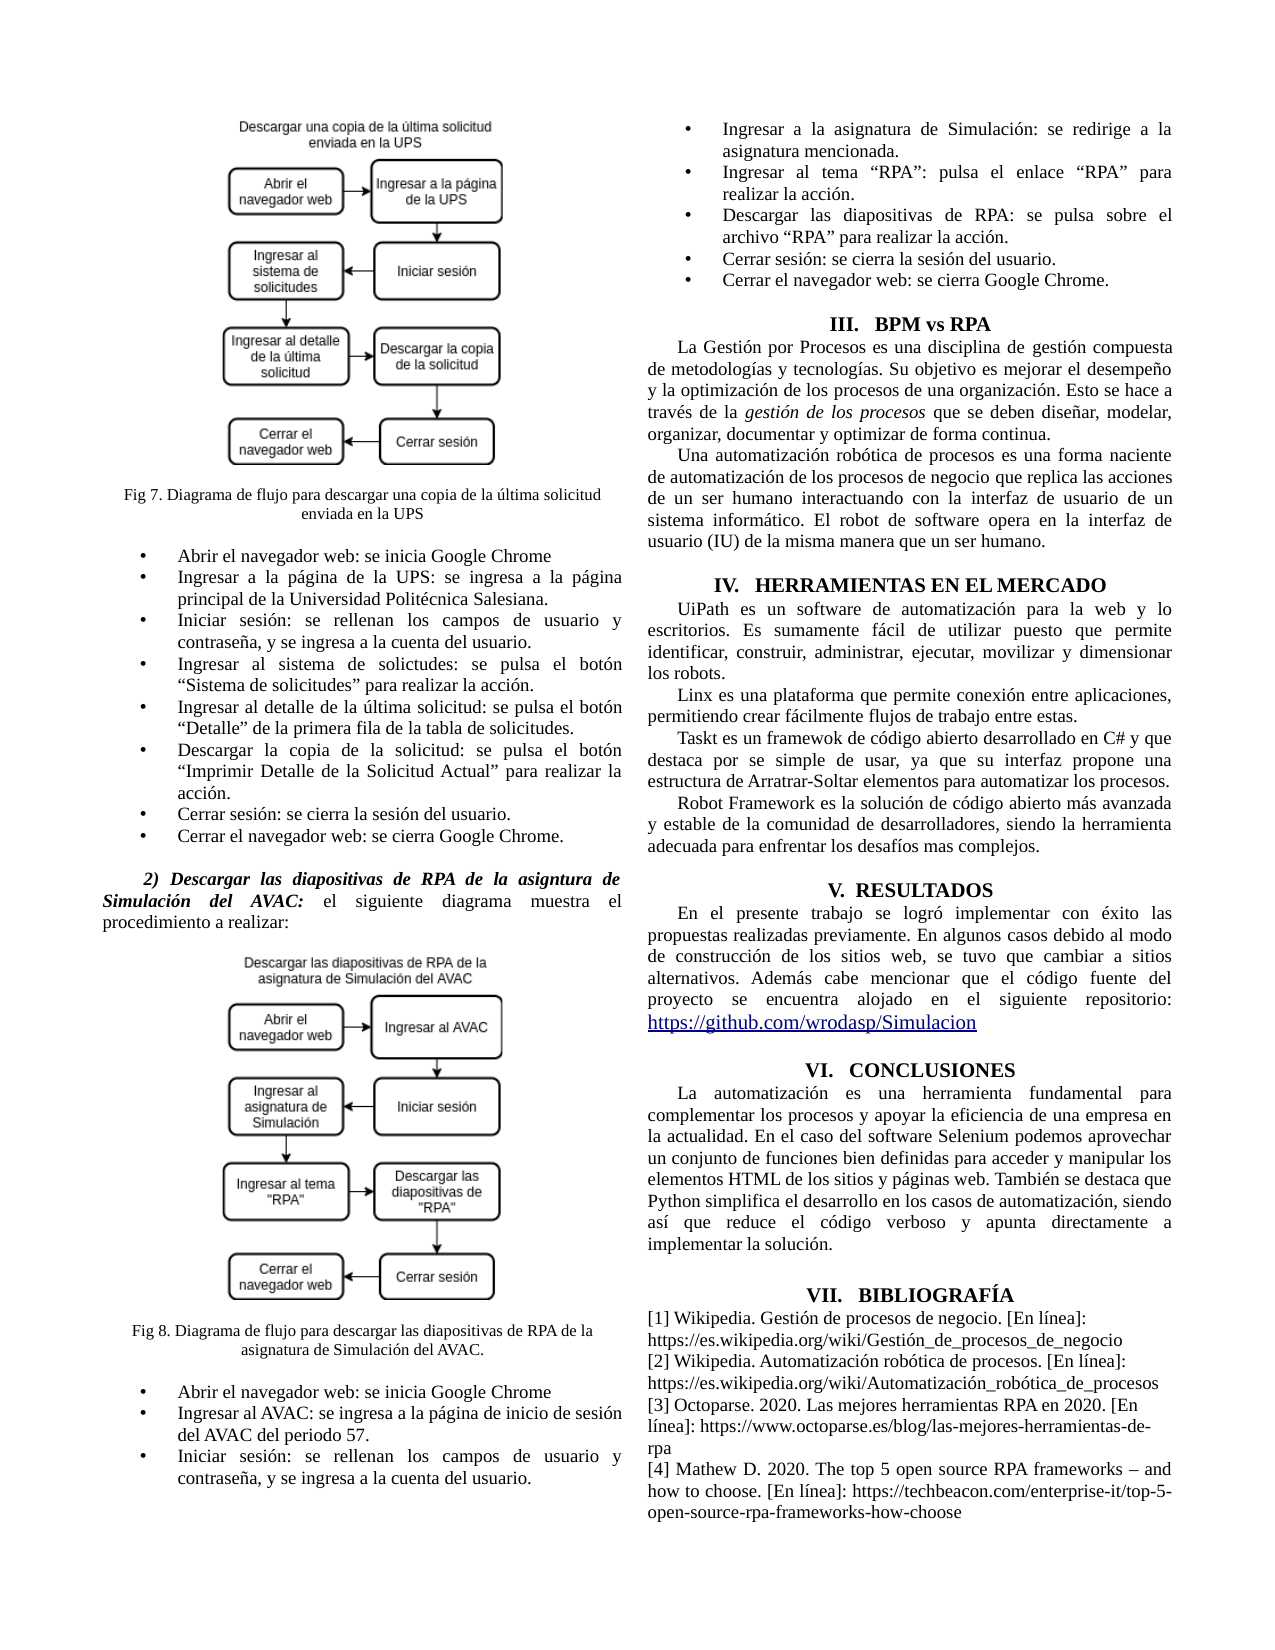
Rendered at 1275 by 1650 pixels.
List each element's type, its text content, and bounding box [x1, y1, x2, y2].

list Ingresar al tema “RPA”: pulsa el enlace “RPA” para realizar la acción. [685, 161, 1173, 204]
list Abrir el navegador web: se inicia Google Chrome [140, 544, 623, 566]
text [4] Mathew D. 2020. The top 5 open source RPA frameworks – and how to choose. [En línea]: https://techbeacon.com/enterprise-it/top-5-open-source-rpa-frameworks-how-choose [647, 1458, 1173, 1523]
text 2) Descargar las diapositivas de RPA de la asigntura de Simulación del AVAC: el siguiente diagrama muestra el procedimiento a realizar: [102, 868, 623, 933]
list Descargar las diapositivas de RPA: se pulsa sobre el archivo “RPA” para realizar la acción. [685, 204, 1173, 247]
text En el presente trabajo se logró implementar con éxito las propuestas realizadas previamente. En algunos casos debido al modo de construcción de los sitios web, se tuvo que cambiar a sitios alternativos. Además cabe mencionar que el código fuente del proyecto se encuentra alojado en el siguiente repositorio: https://github.com/wrodasp/Simulacion [647, 902, 1173, 1034]
list BIBLIOGRAFÍA [647, 1283, 1173, 1307]
list Abrir el navegador web: se inicia Google Chrome [140, 1381, 623, 1402]
list Ingresar a la asignatura de Simulación: se redirige a la asignatura mencionada. [685, 118, 1173, 161]
text UiPath es un software de automatización para la web y lo escritorios. Es sumamente fácil de utilizar puesto que permite identificar, construir, administrar, ejecutar, movilizar y dimensionar los robots. [647, 597, 1173, 684]
text https://es.wikipedia.org/wiki/Gestión_de_procesos_de_negocio [647, 1329, 1173, 1350]
text La Gestión por Procesos es una disciplina de gestión compuesta de metodologías y tecnologías. Su objetivo es mejorar el desempeño y la optimización de los procesos de una organización. Esto se hace a través de la gestión de los procesos que se deben diseñar, modelar, organizar, documentar y optimizar de forma continua. [647, 336, 1173, 444]
text [3] Octoparse. 2020. Las mejores herramientas RPA en 2020. [En línea]: https://www.octoparse.es/blog/las-mejores-herramientas-de-rpa [647, 1393, 1173, 1458]
list RESULTADOS [647, 878, 1173, 902]
list Iniciar sesión: se rellenan los campos de usuario y contraseña, y se ingresa a la cuenta del usuario. [140, 1445, 623, 1488]
text [1] Wikipedia. Gestión de procesos de negocio. [En línea]: [647, 1307, 1173, 1329]
picture [222, 118, 503, 465]
list Cerrar sesión: se cierra la sesión del usuario. [685, 247, 1173, 269]
text Fig 7. Diagrama de flujo para descargar una copia de la última solicitud enviada en la UPS [102, 485, 623, 523]
text Robot Framework es la solución de código abierto más avanzada y estable de la comunidad de desarrolladores, siendo la herramienta adecuada para enfrentar los desafíos mas complejos. [647, 792, 1173, 856]
text Una automatización robótica de procesos es una forma naciente de automatización de los procesos de negocio que replica las acciones de un ser humano interactuando con la interfaz de usuario de un sistema informático. El robot de software opera en la interfaz de usuario (IU) de la misma manera que un ser humano. [647, 444, 1173, 552]
list Cerrar el navegador web: se cierra Google Chrome. [140, 825, 623, 846]
list Cerrar el navegador web: se cierra Google Chrome. [685, 269, 1173, 291]
list Cerrar sesión: se cierra la sesión del usuario. [140, 803, 623, 825]
picture [222, 954, 503, 1300]
text Fig 8. Diagrama de flujo para descargar las diapositivas de RPA de la asignatura de Simulación del AVAC. [102, 1321, 623, 1359]
list BPM vs RPA [647, 312, 1173, 336]
text Taskt es un framewok de código abierto desarrollado en C# y que destaca por se simple de usar, ya que su interfaz propone una estructura de Arratrar-Soltar elementos para automatizar los procesos. [647, 727, 1173, 792]
list Ingresar al detalle de la última solicitud: se pulsa el botón “Detalle” de la primera fila de la tabla de solicitudes. [140, 696, 623, 739]
list Ingresar al AVAC: se ingresa a la página de inicio de sesión del AVAC del periodo 57. [140, 1402, 623, 1445]
text https://es.wikipedia.org/wiki/Automatización_robótica_de_procesos [647, 1372, 1173, 1393]
list CONCLUSIONES [647, 1058, 1173, 1082]
text La automatización es una herramienta fundamental para complementar los procesos y apoyar la eficiencia de una empresa en la actualidad. En el caso del software Selenium podemos aprovechar un conjunto de funciones bien definidas para acceder y manipular los elementos HTML de los sitios y páginas web. También se destaca que Python simplifica el desarrollo en los casos de automatización, siendo así que reduce el código verboso y apunta directamente a implementar la solución. [647, 1082, 1173, 1254]
list Ingresar al sistema de solictudes: se pulsa el botón “Sistema de solicitudes” para realizar la acción. [140, 652, 623, 696]
list Ingresar a la página de la UPS: se ingresa a la página principal de la Universidad Politécnica Salesiana. [140, 566, 623, 609]
list HERRAMIENTAS EN EL MERCADO [647, 573, 1173, 597]
list Iniciar sesión: se rellenan los campos de usuario y contraseña, y se ingresa a la cuenta del usuario. [140, 609, 623, 652]
text Linx es una plataforma que permite conexión entre aplicaciones, permitiendo crear fácilmente flujos de trabajo entre estas. [647, 684, 1173, 727]
text [2] Wikipedia. Automatización robótica de procesos. [En línea]: [647, 1350, 1173, 1372]
list Descargar la copia de la solicitud: se pulsa el botón “Imprimir Detalle de la Solicitud Actual” para realizar la acción. [140, 739, 623, 803]
